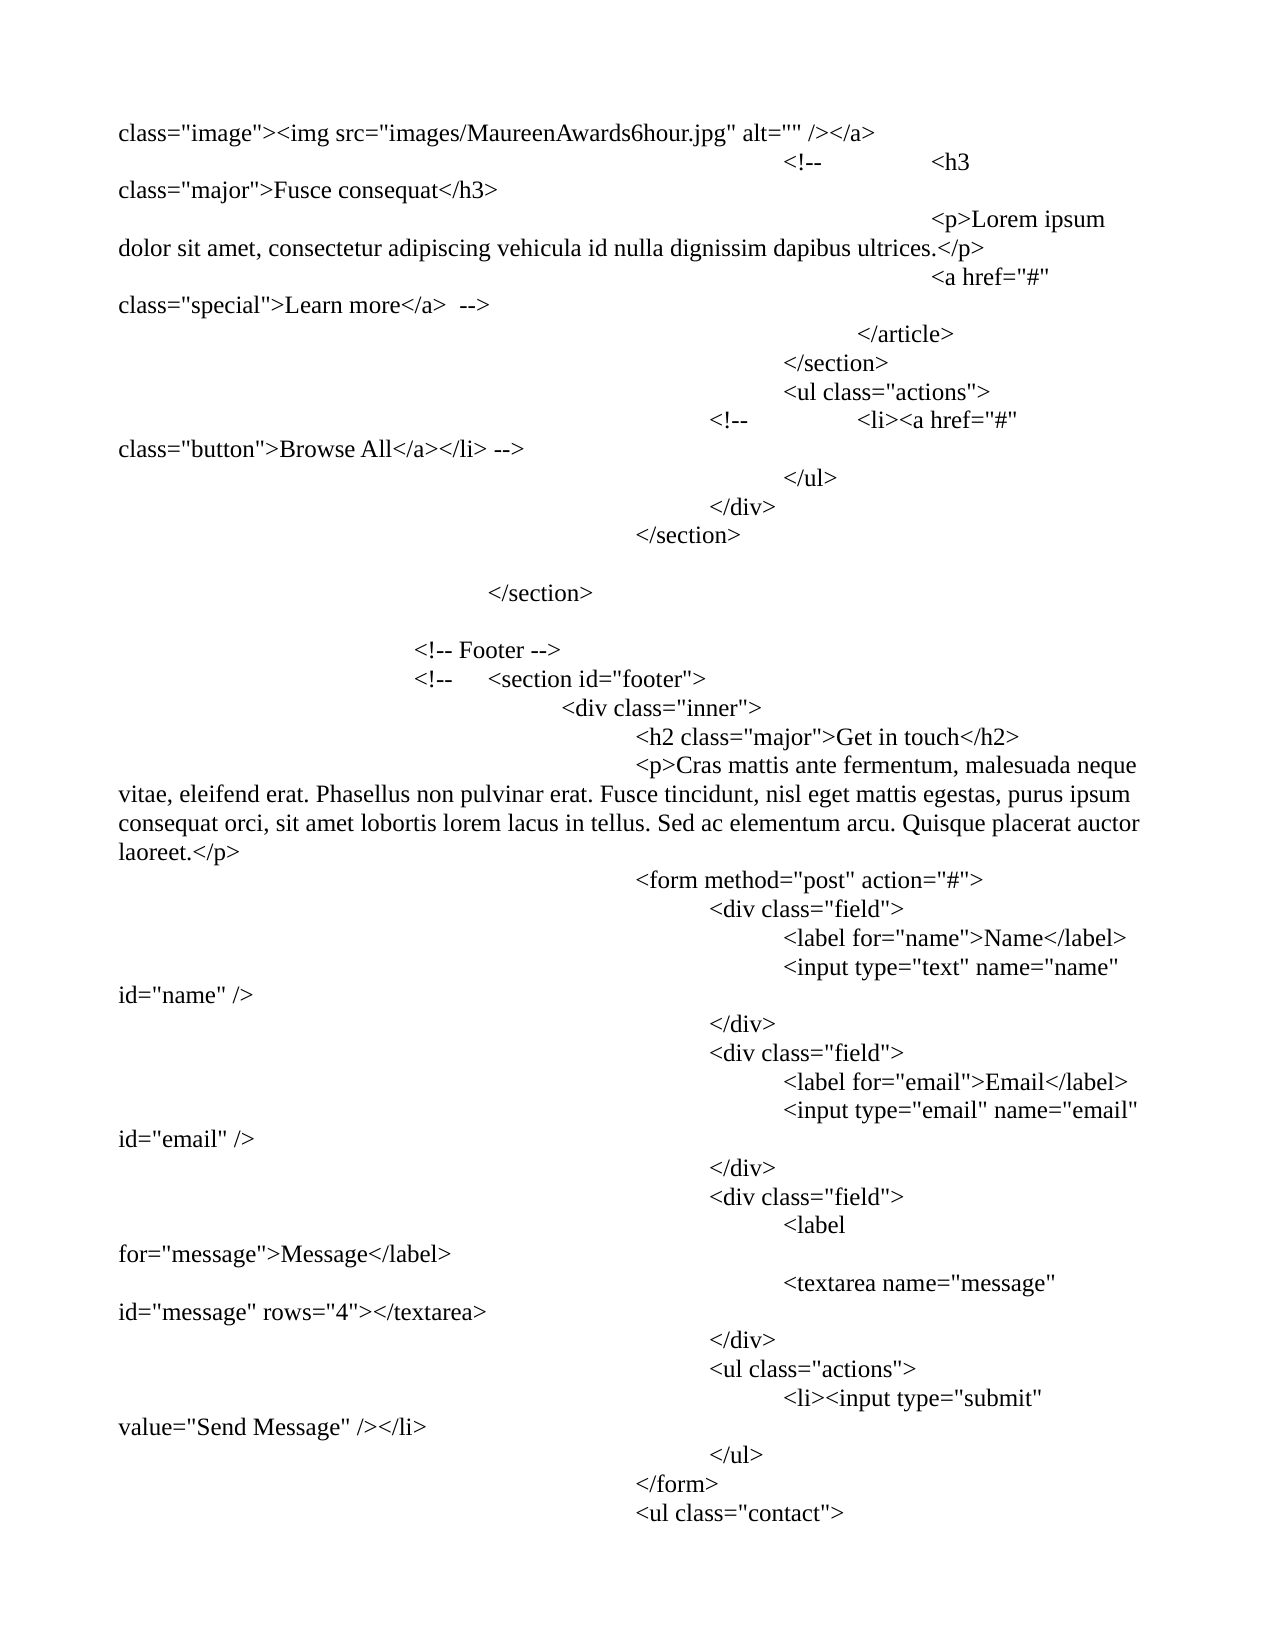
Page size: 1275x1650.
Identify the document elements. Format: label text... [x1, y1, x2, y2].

text <p>Cras mattis ante fermentum, malesuada neque vitae, eleifend erat. Phasellus non pulvinar erat. Fusce tincidunt, nisl eget mattis egestas, purus ipsum consequat orci, sit amet lobortis lorem lacus in tellus. Sed ac elementum arcu. Quisque placerat auctor laoreet.</p> [118, 751, 1157, 866]
text </section> [118, 521, 1157, 549]
text <!-- <section id="footer"> [118, 664, 1157, 693]
text <label for="message">Message</label> [118, 1211, 1157, 1268]
text <textarea name="message" id="message" rows="4"></textarea> [118, 1268, 1157, 1326]
text </div> [118, 1326, 1157, 1354]
text </div> [118, 1153, 1157, 1182]
text </div> [118, 1009, 1157, 1038]
text </div> [118, 492, 1157, 521]
text </ul> [118, 463, 1157, 492]
text <!-- <li><a href="#" class="button">Browse All</a></li> --> [118, 406, 1157, 463]
text <p>Lorem ipsum dolor sit amet, consectetur adipiscing vehicula id nulla dignissim dapibus ultrices.</p> [118, 204, 1157, 262]
text <ul class="contact"> [118, 1498, 1157, 1527]
text <div class="field"> [118, 1038, 1157, 1067]
text <!-- <h3 class="major">Fusce consequat</h3> [118, 147, 1157, 204]
text </section> [118, 348, 1157, 377]
text <form method="post" action="#"> [118, 866, 1157, 894]
text <label for="name">Name</label> [118, 923, 1157, 952]
text <div class="field"> [118, 1182, 1157, 1211]
text </form> [118, 1469, 1157, 1498]
text <ul class="actions"> [118, 1354, 1157, 1383]
text <!-- Footer --> [118, 636, 1157, 664]
text <input type="email" name="email" id="email" /> [118, 1096, 1157, 1153]
text <label for="email">Email</label> [118, 1067, 1157, 1096]
text <div class="field"> [118, 894, 1157, 923]
text <a href="#" class="special">Learn more</a> --> [118, 262, 1157, 319]
text </article> [118, 319, 1157, 348]
text <input type="text" name="name" id="name" /> [118, 952, 1157, 1009]
text class="image"><img src="images/MaureenAwards6hour.jpg" alt="" /></a> [118, 118, 1157, 147]
text <ul class="actions"> [118, 377, 1157, 406]
text <li><input type="submit" value="Send Message" /></li> [118, 1383, 1157, 1441]
text </section> [118, 578, 1157, 607]
text <div class="inner"> [118, 693, 1157, 722]
text </ul> [118, 1441, 1157, 1469]
text <h2 class="major">Get in touch</h2> [118, 722, 1157, 751]
